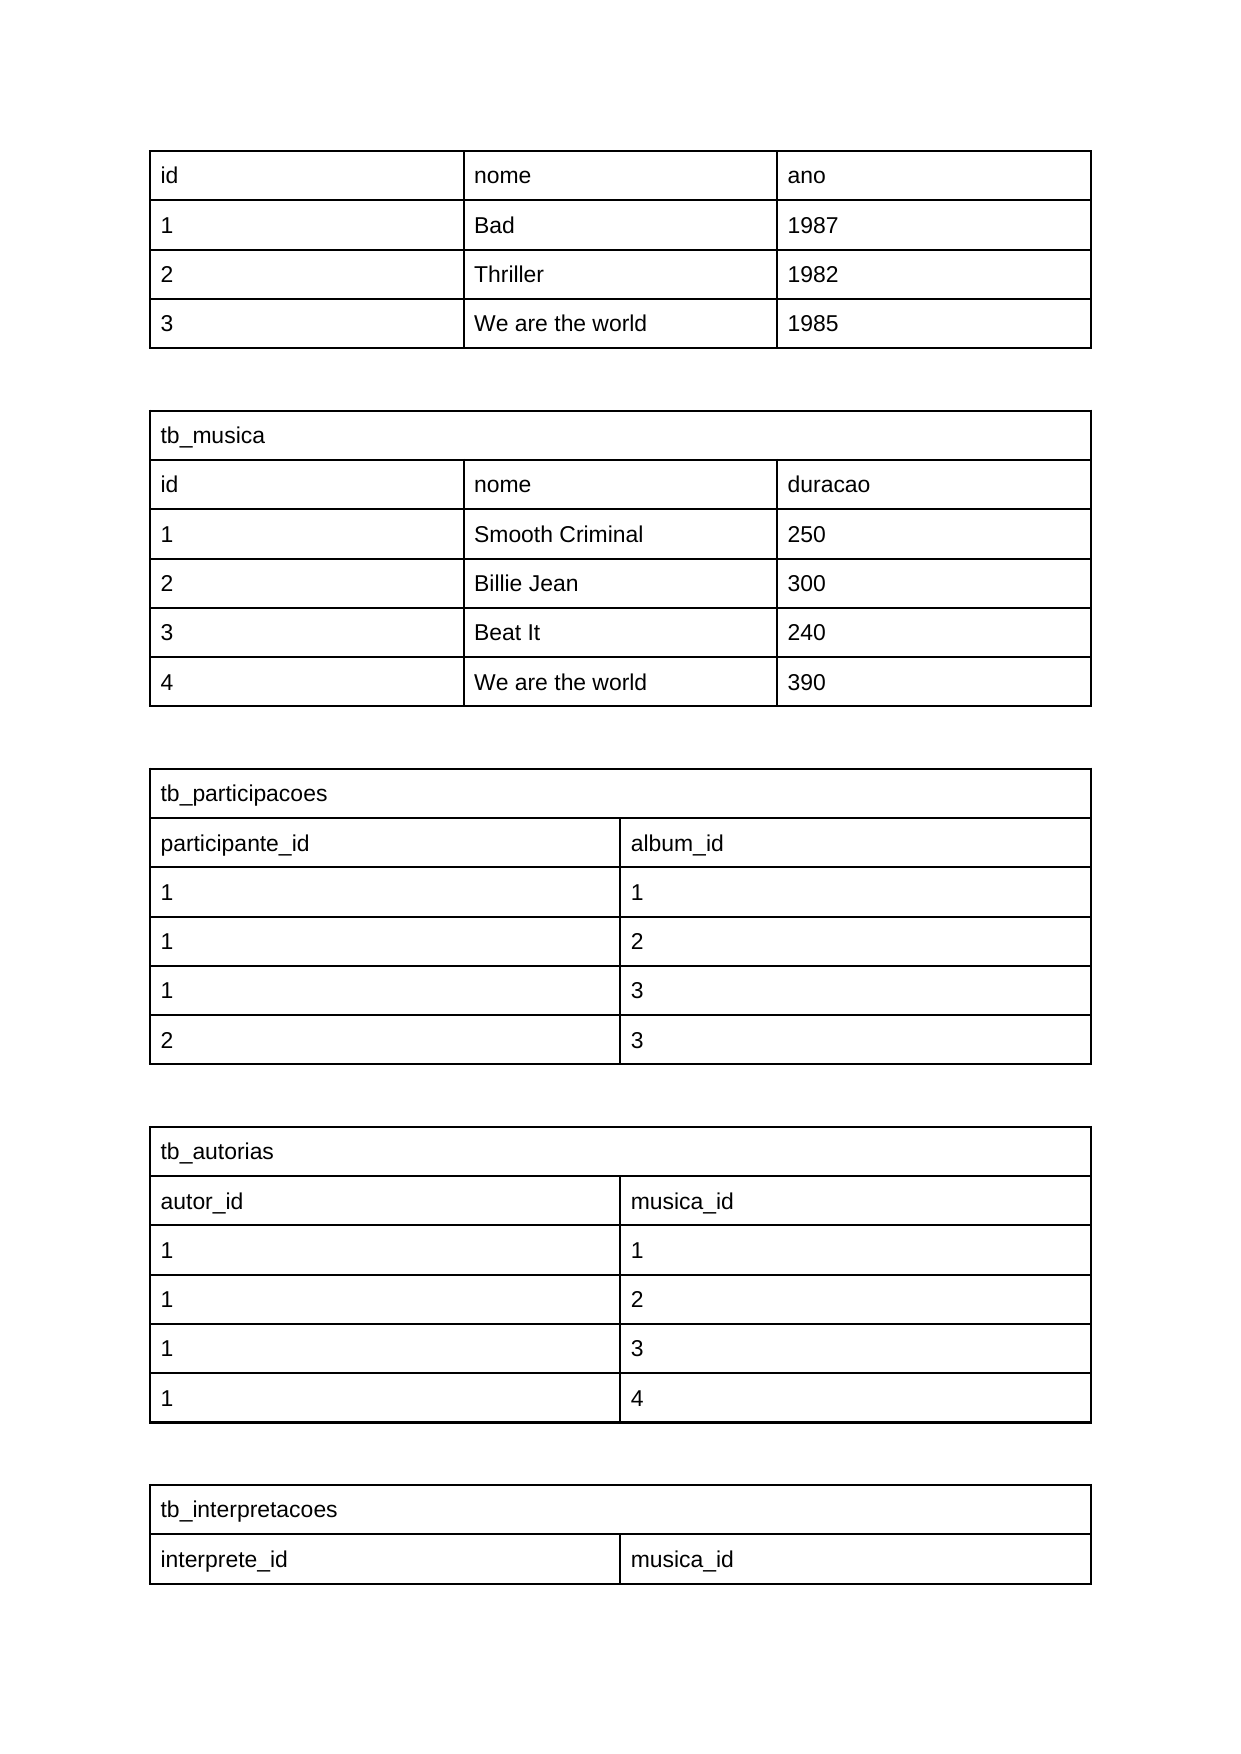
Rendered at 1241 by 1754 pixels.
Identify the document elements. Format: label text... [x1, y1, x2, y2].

table_cell musica_id [621, 1535, 1090, 1582]
table_cell We are the world [465, 658, 776, 705]
table_cell Bad [465, 201, 776, 248]
table_header tb_participacoes [151, 770, 1090, 817]
table_cell 1 [621, 868, 1090, 916]
table_cell 2 [151, 560, 463, 607]
table_cell 3 [621, 1016, 1090, 1063]
table_cell autor_id [151, 1177, 619, 1224]
table_cell 2 [621, 1276, 1090, 1323]
table_header tb_interpretacoes [151, 1486, 1090, 1533]
table_cell musica_id [621, 1177, 1090, 1224]
table_cell 3 [151, 300, 463, 347]
table_cell nome [465, 152, 776, 199]
table_cell Thriller [465, 251, 776, 298]
table_header tb_autorias [151, 1128, 1090, 1175]
table_cell ano [778, 152, 1090, 199]
table_cell 1 [151, 201, 463, 248]
table_cell 1982 [778, 251, 1090, 298]
table_cell 1 [151, 1226, 619, 1274]
table_cell We are the world [465, 300, 776, 347]
table_cell id [151, 461, 463, 508]
table_cell Smooth Criminal [465, 510, 776, 557]
table_cell 1 [151, 1374, 619, 1421]
table_cell 3 [621, 967, 1090, 1014]
table_cell participante_id [151, 819, 619, 866]
table_cell 1 [151, 1325, 619, 1372]
table_cell 1 [151, 510, 463, 557]
table_cell 2 [621, 918, 1090, 965]
table_cell 3 [151, 609, 463, 656]
table_cell 4 [151, 658, 463, 705]
table_cell duracao [778, 461, 1090, 508]
table_cell 1985 [778, 300, 1090, 347]
table_cell 390 [778, 658, 1090, 705]
table_cell interprete_id [151, 1535, 619, 1582]
table_cell nome [465, 461, 776, 508]
table_cell 3 [621, 1325, 1090, 1372]
table_cell album_id [621, 819, 1090, 866]
table_cell 1 [621, 1226, 1090, 1274]
table_cell Billie Jean [465, 560, 776, 607]
table_cell 1 [151, 918, 619, 965]
table_header tb_musica [151, 412, 1090, 459]
table_cell 240 [778, 609, 1090, 656]
table_cell 1 [151, 868, 619, 916]
table_cell 2 [151, 251, 463, 298]
table_cell 1 [151, 967, 619, 1014]
table_cell 1 [151, 1276, 619, 1323]
table_cell 4 [621, 1374, 1090, 1421]
table_cell Beat It [465, 609, 776, 656]
table_cell id [151, 152, 463, 199]
table_cell 250 [778, 510, 1090, 557]
table_cell 300 [778, 560, 1090, 607]
table_cell 2 [151, 1016, 619, 1063]
table_cell 1987 [778, 201, 1090, 248]
